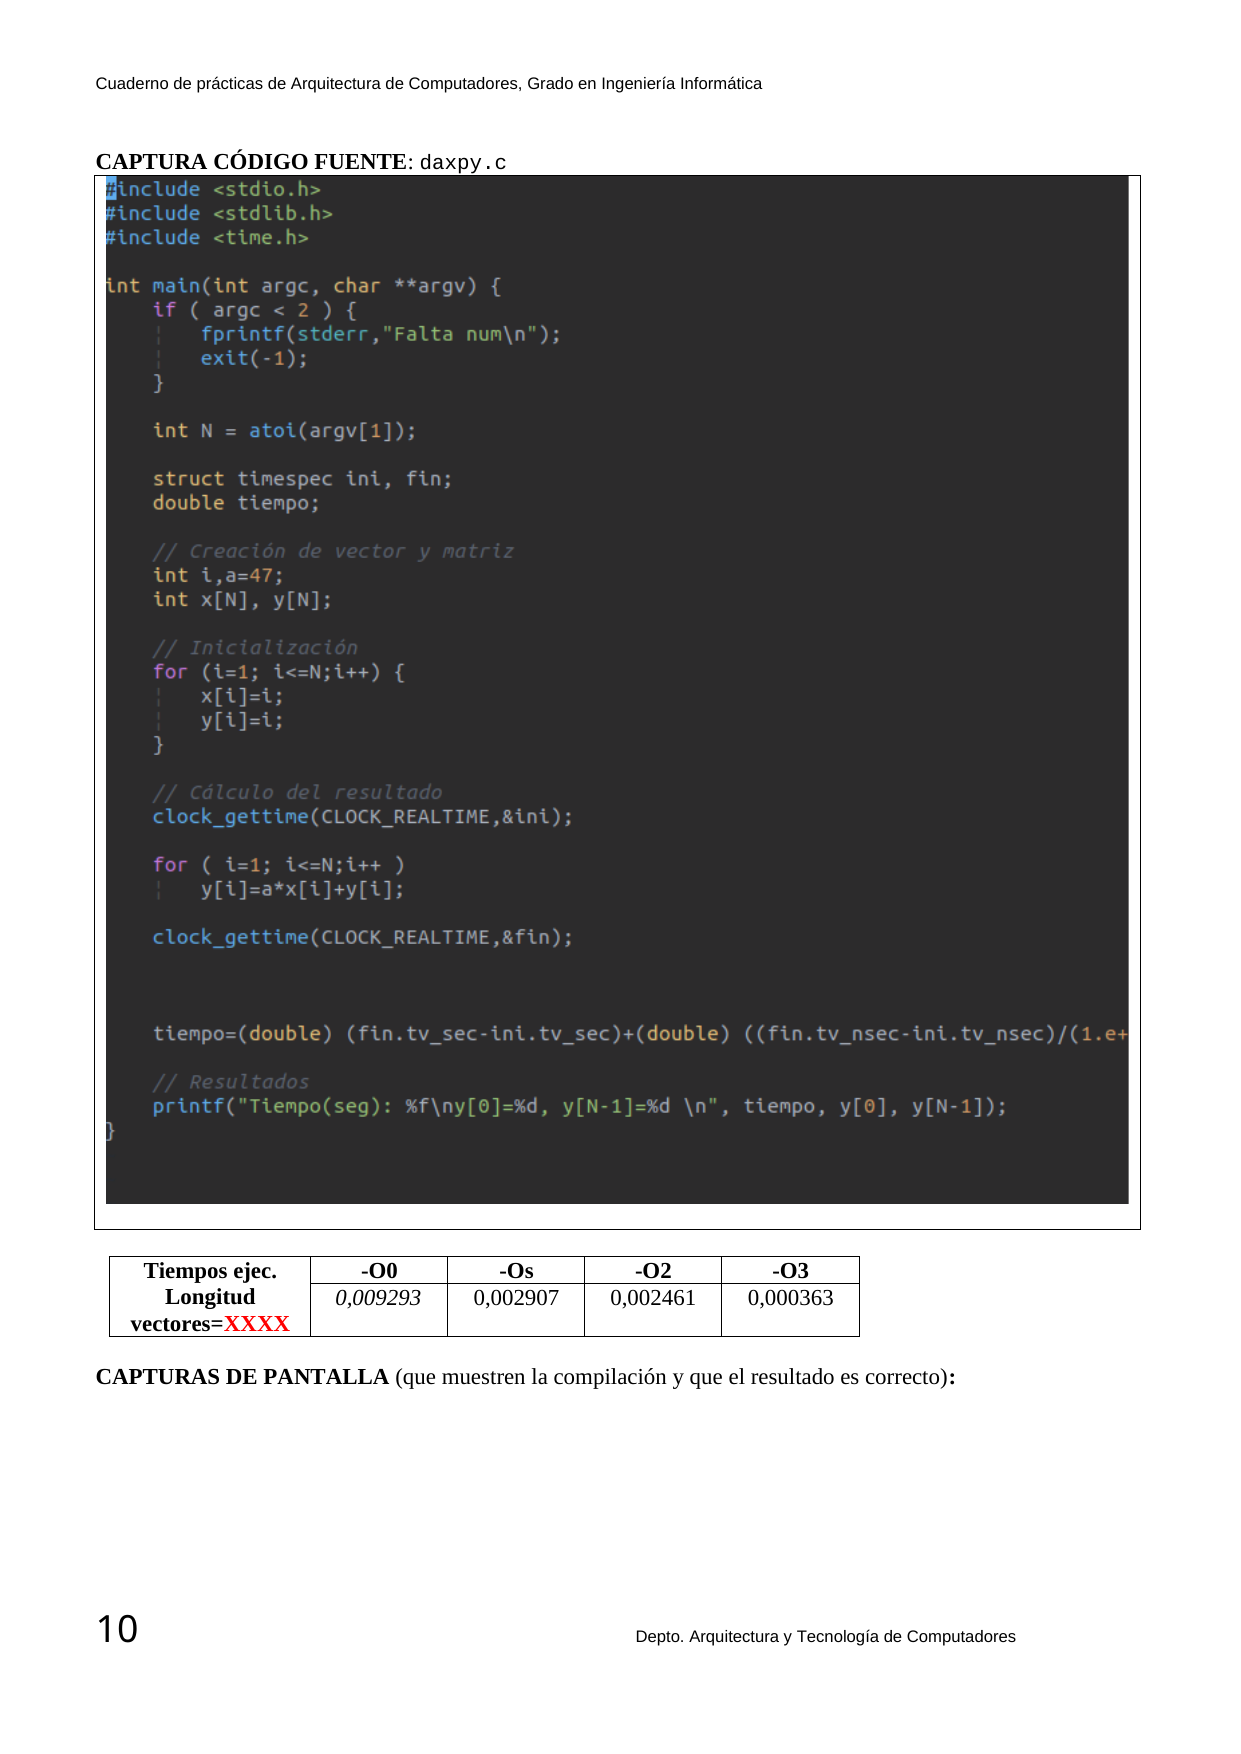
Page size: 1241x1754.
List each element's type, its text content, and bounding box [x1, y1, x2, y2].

table_cell 0,002461 [585, 1284, 721, 1336]
text CAPTURA CÓDIGO FUENTE: daxpy.c [95, 148, 1137, 175]
table_header -Os [448, 1257, 584, 1283]
table_cell 0,000363 [722, 1284, 859, 1336]
text CAPTURAS DE PANTALLA (que muestren la compilación y que el resultado es correcto): [95, 1363, 1137, 1390]
table_header -O2 [585, 1257, 721, 1283]
table_header Tiempos ejec. Longitud vectores=XXXX [110, 1257, 310, 1336]
table_header -O3 [722, 1257, 859, 1283]
table_header -O0 [311, 1257, 447, 1283]
table_cell 0,009293 [311, 1284, 447, 1336]
table_header [95, 176, 1140, 1228]
picture [106, 176, 1129, 1204]
table_cell 0,002907 [448, 1284, 584, 1336]
